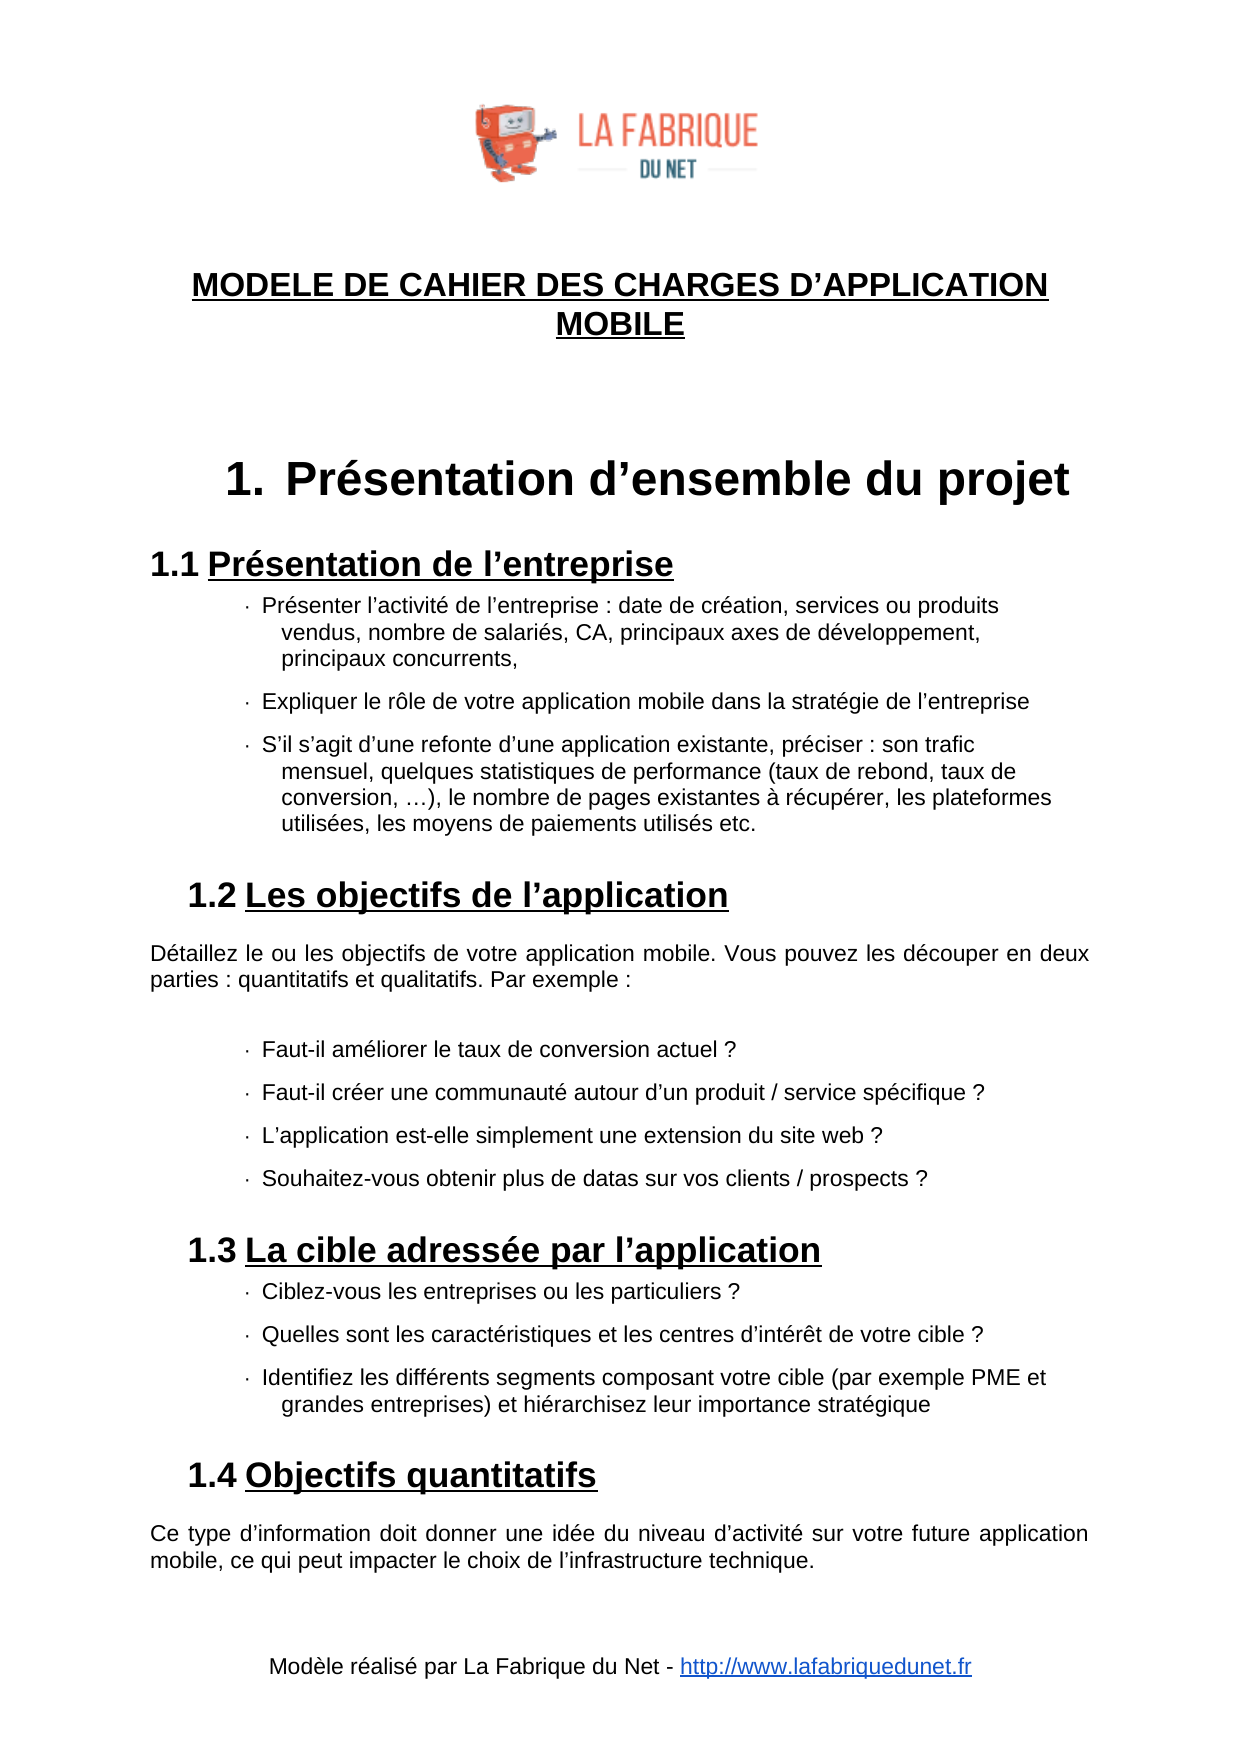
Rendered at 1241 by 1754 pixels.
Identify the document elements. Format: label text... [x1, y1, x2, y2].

text MODELE DE CAHIER DES CHARGES D’APPLICATION MOBILE [150, 265, 1090, 342]
text · Quelles sont les caractéristiques et les centres d’intérêt de votre cible ? [244, 1321, 1059, 1348]
text Détaillez le ou les objectifs de votre application mobile. Vous pouvez les découper en deux parties : quantitatifs et qualitatifs. Par exemple : [150, 940, 1090, 993]
text · S’il s’agit d’une refonte d’une application existante, préciser : son trafic mensuel, quelques statistiques de performance (taux de rebond, taux de conversion, …), le nombre de pages existantes à récupérer, les plateformes utilisées, les moyens de paiements utilisés etc. [244, 731, 1059, 837]
picture [463, 100, 777, 189]
text · Faut-il améliorer le taux de conversion actuel ? [244, 1036, 1059, 1063]
subtitle 1. Présentation d’ensemble du projet [225, 451, 1090, 506]
subtitle 1.4 Objectifs quantitatifs [187, 1454, 1090, 1495]
text · Identifiez les différents segments composant votre cible (par exemple PME et grandes entreprises) et hiérarchisez leur importance stratégique [244, 1364, 1059, 1417]
text Ce type d’information doit donner une idée du niveau d’activité sur votre future application mobile, ce qui peut impacter le choix de l’infrastructure technique. [150, 1520, 1090, 1573]
text · Faut-il créer une communauté autour d’un produit / service spécifique ? [244, 1079, 1059, 1106]
subtitle 1.3 La cible adressée par l’application [187, 1229, 1090, 1270]
text · Présenter l’activité de l’entreprise : date de création, services ou produits vendus, nombre de salariés, CA, principaux axes de développement, principaux concurrents, [244, 592, 1059, 672]
text · Ciblez-vous les entreprises ou les particuliers ? [244, 1278, 1059, 1305]
subtitle 1.2 Les objectifs de l’application [187, 874, 1090, 915]
text · L’application est-elle simplement une extension du site web ? [244, 1122, 1059, 1149]
text · Expliquer le rôle de votre application mobile dans la stratégie de l’entreprise [244, 688, 1059, 714]
text · Souhaitez-vous obtenir plus de datas sur vos clients / prospects ? [244, 1165, 1059, 1192]
subtitle 1.1 Présentation de l’entreprise [150, 543, 1090, 584]
